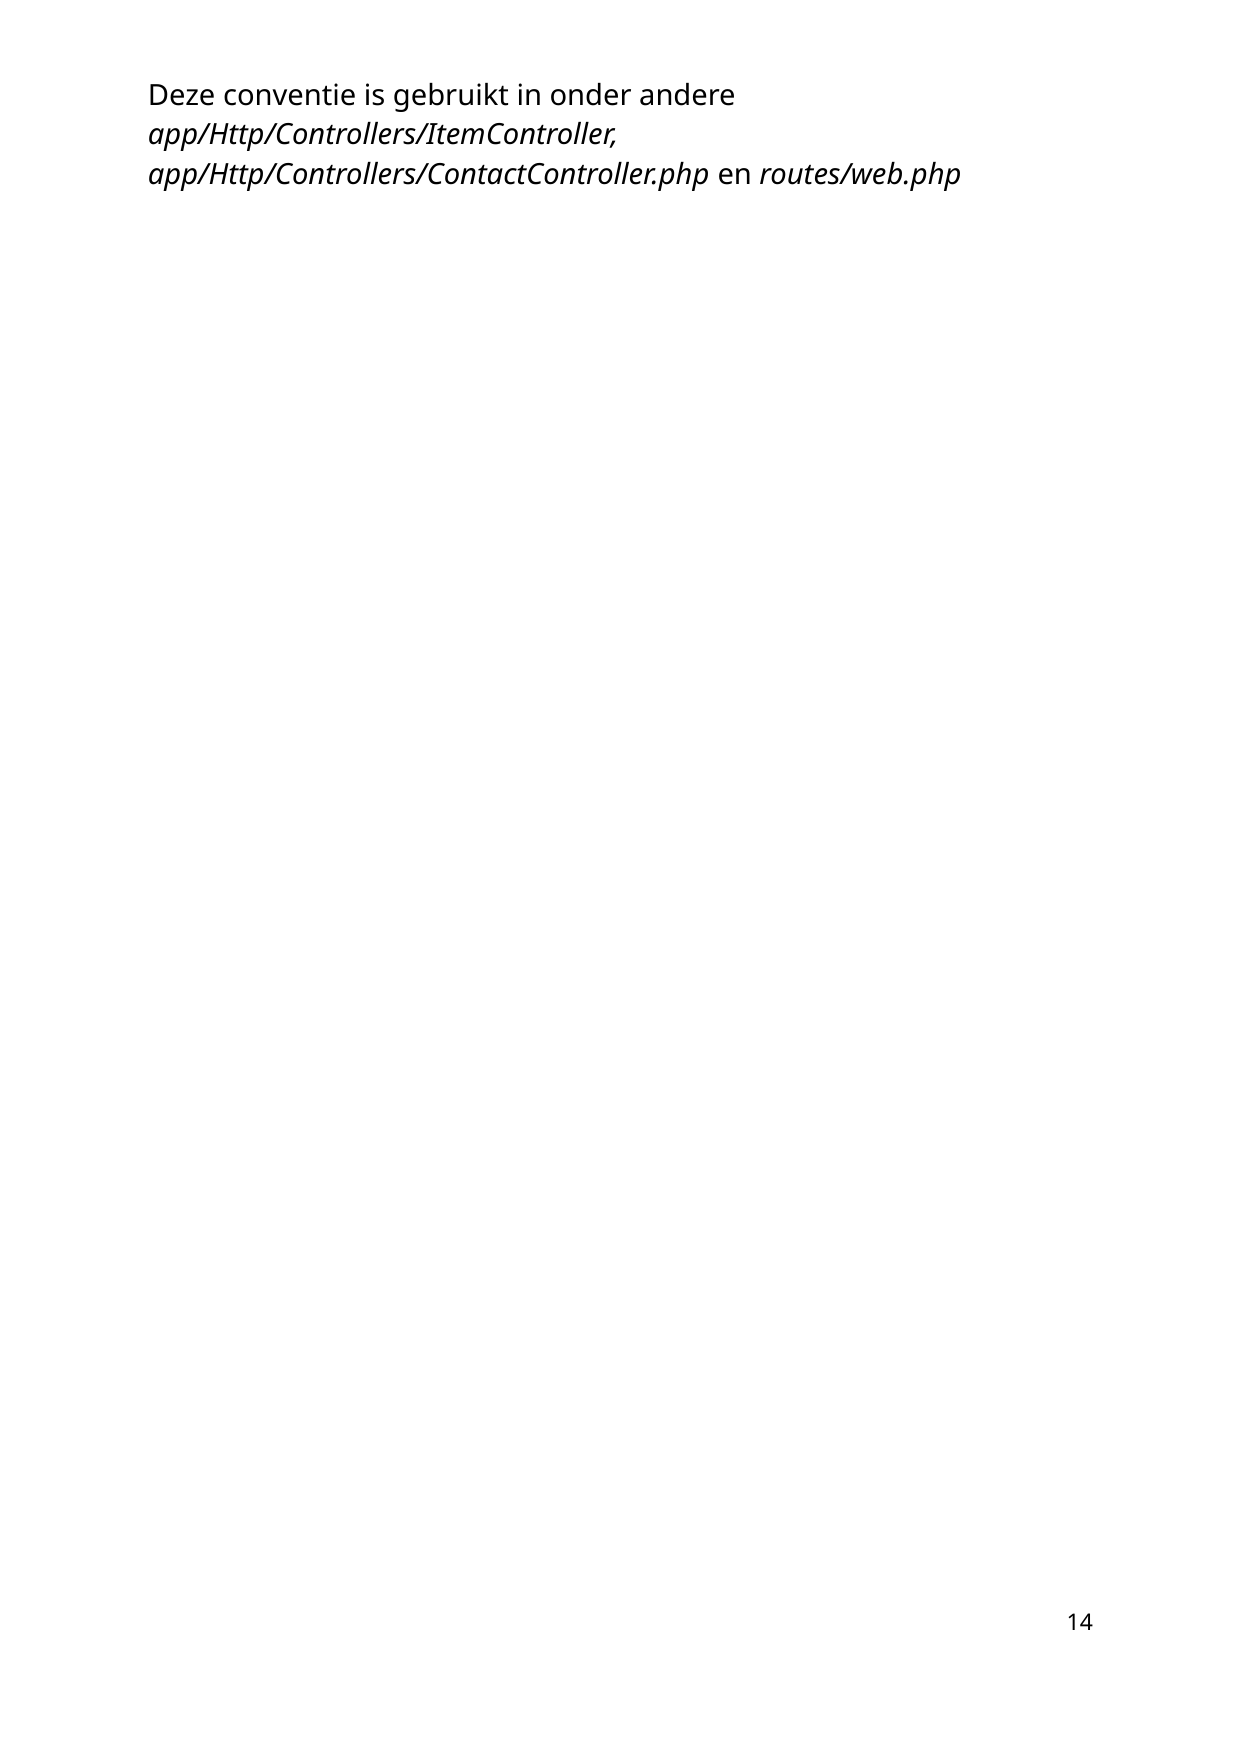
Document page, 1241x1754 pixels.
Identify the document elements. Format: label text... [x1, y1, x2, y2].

text Deze conventie is gebruikt in onder andere app/Http/Controllers/ItemController, app/Http/Controllers/ContactController.php en routes/web.php [148, 74, 1093, 193]
